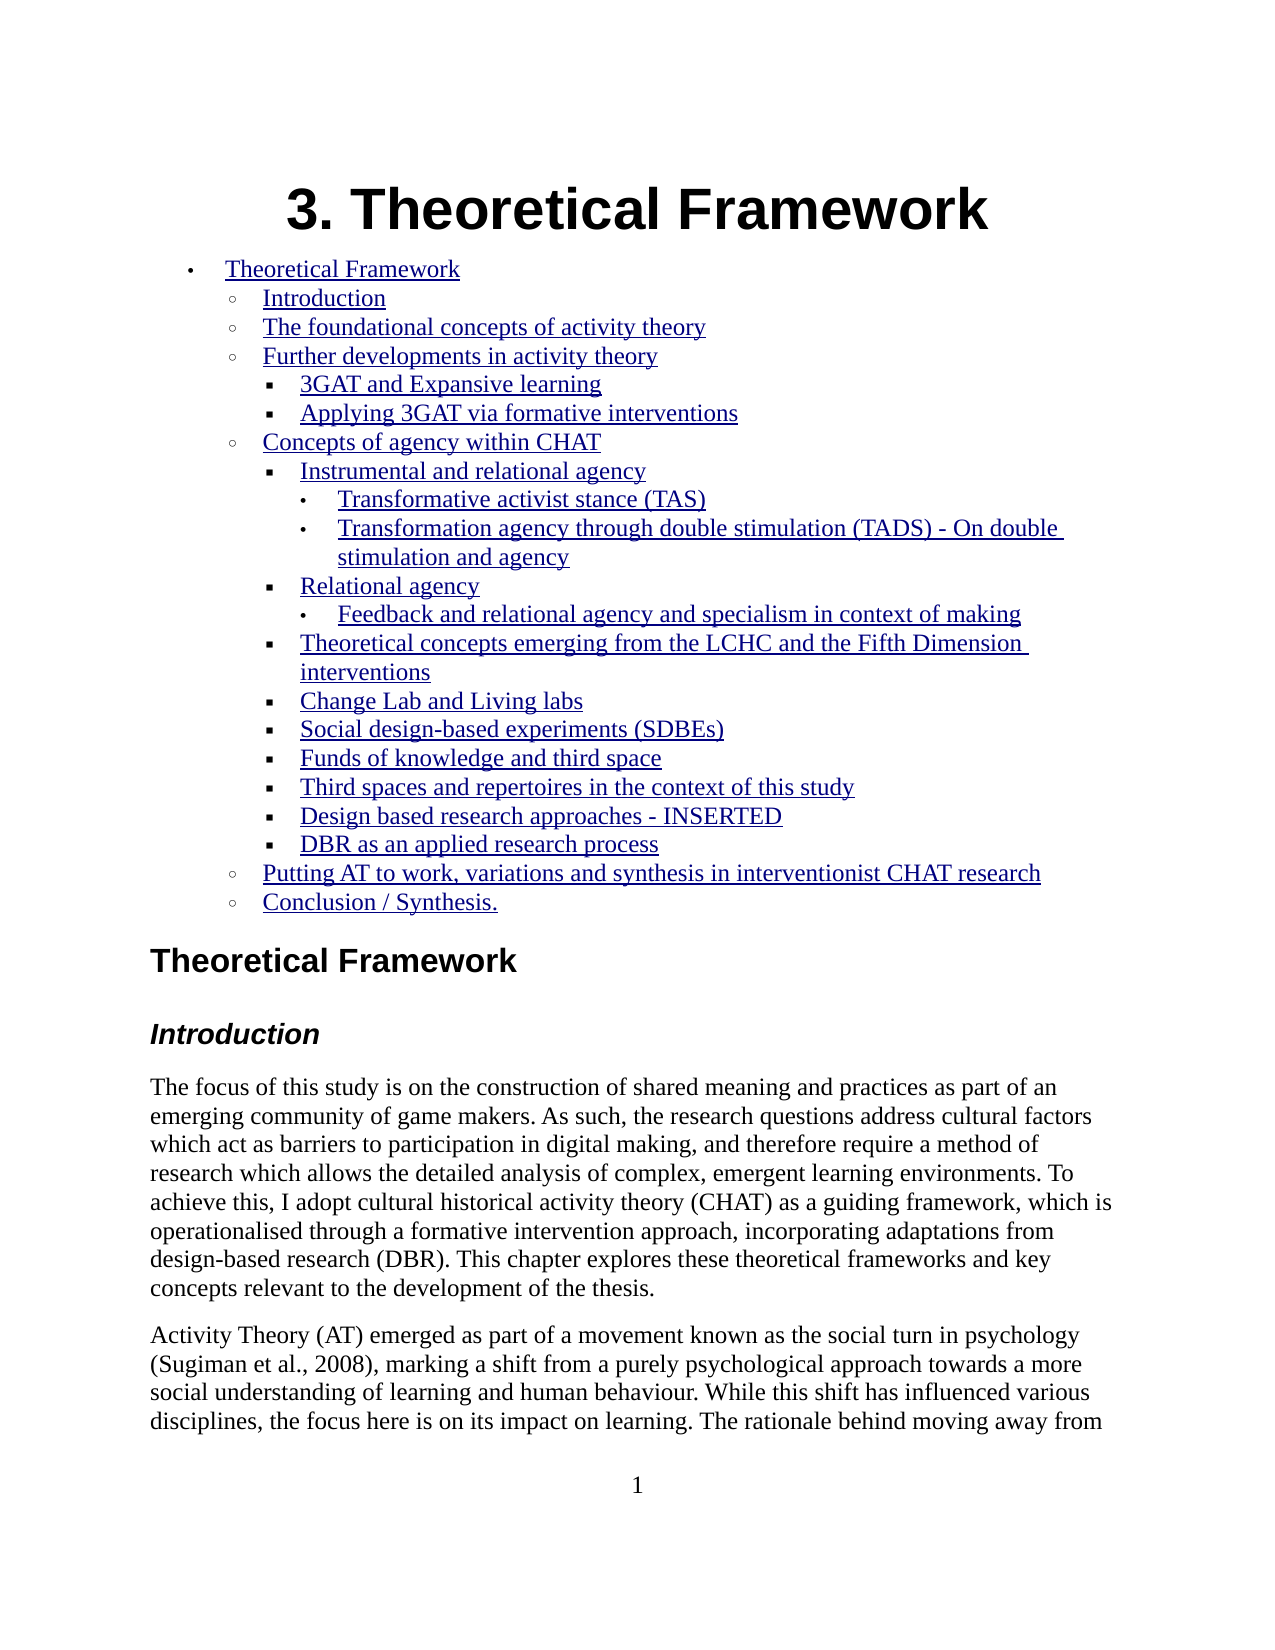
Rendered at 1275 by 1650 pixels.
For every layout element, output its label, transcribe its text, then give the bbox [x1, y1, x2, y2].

list Further developments in activity theory [225, 341, 1125, 369]
list Funds of knowledge and third space [262, 743, 1125, 772]
list 3GAT and Expansive learning [262, 369, 1125, 398]
list Change Lab and Living labs [262, 686, 1125, 714]
list Social design-based experiments (SDBEs) [262, 714, 1125, 743]
title 3. Theoretical Framework [150, 175, 1125, 242]
list DBR as an applied research process [262, 829, 1125, 858]
subtitle Introduction [150, 1017, 1125, 1051]
list Instrumental and relational agency [262, 456, 1125, 484]
list Introduction [225, 283, 1125, 312]
list Concepts of agency within CHAT [225, 427, 1125, 456]
subtitle Theoretical Framework [150, 941, 1125, 979]
list The foundational concepts of activity theory [225, 312, 1125, 341]
list Feedback and relational agency and specialism in context of making [300, 599, 1125, 628]
list Conclusion / Synthesis. [225, 887, 1125, 916]
list Transformative activist stance (TAS) [300, 484, 1125, 513]
list Design based research approaches - INSERTED [262, 801, 1125, 829]
list Relational agency [262, 571, 1125, 599]
text Activity Theory (AT) emerged as part of a movement known as the social turn in psychology (Sugiman et al., 2008), marking a shift from a purely psychological approach towards a more social understanding of learning and human behaviour. While this shift has influenced various disciplines, the focus here is on its impact on learning. The rationale behind moving away from [150, 1320, 1125, 1435]
list Applying 3GAT via formative interventions [262, 398, 1125, 427]
text The focus of this study is on the construction of shared meaning and practices as part of an emerging community of game makers. As such, the research questions address cultural factors which act as barriers to participation in digital making, and therefore require a method of research which allows the detailed analysis of complex, emergent learning environments. To achieve this, I adopt cultural historical activity theory (CHAT) as a guiding framework, which is operationalised through a formative intervention approach, incorporating adaptations from design-based research (DBR). This chapter explores these theoretical frameworks and key concepts relevant to the development of the thesis. [150, 1072, 1125, 1302]
list Putting AT to work, variations and synthesis in interventionist CHAT research [225, 858, 1125, 887]
list Theoretical Framework [187, 254, 1125, 283]
list Transformation agency through double stimulation (TADS) - On double stimulation and agency [300, 513, 1125, 571]
list Theoretical concepts emerging from the LCHC and the Fifth Dimension interventions [262, 628, 1125, 686]
list Third spaces and repertoires in the context of this study [262, 772, 1125, 801]
